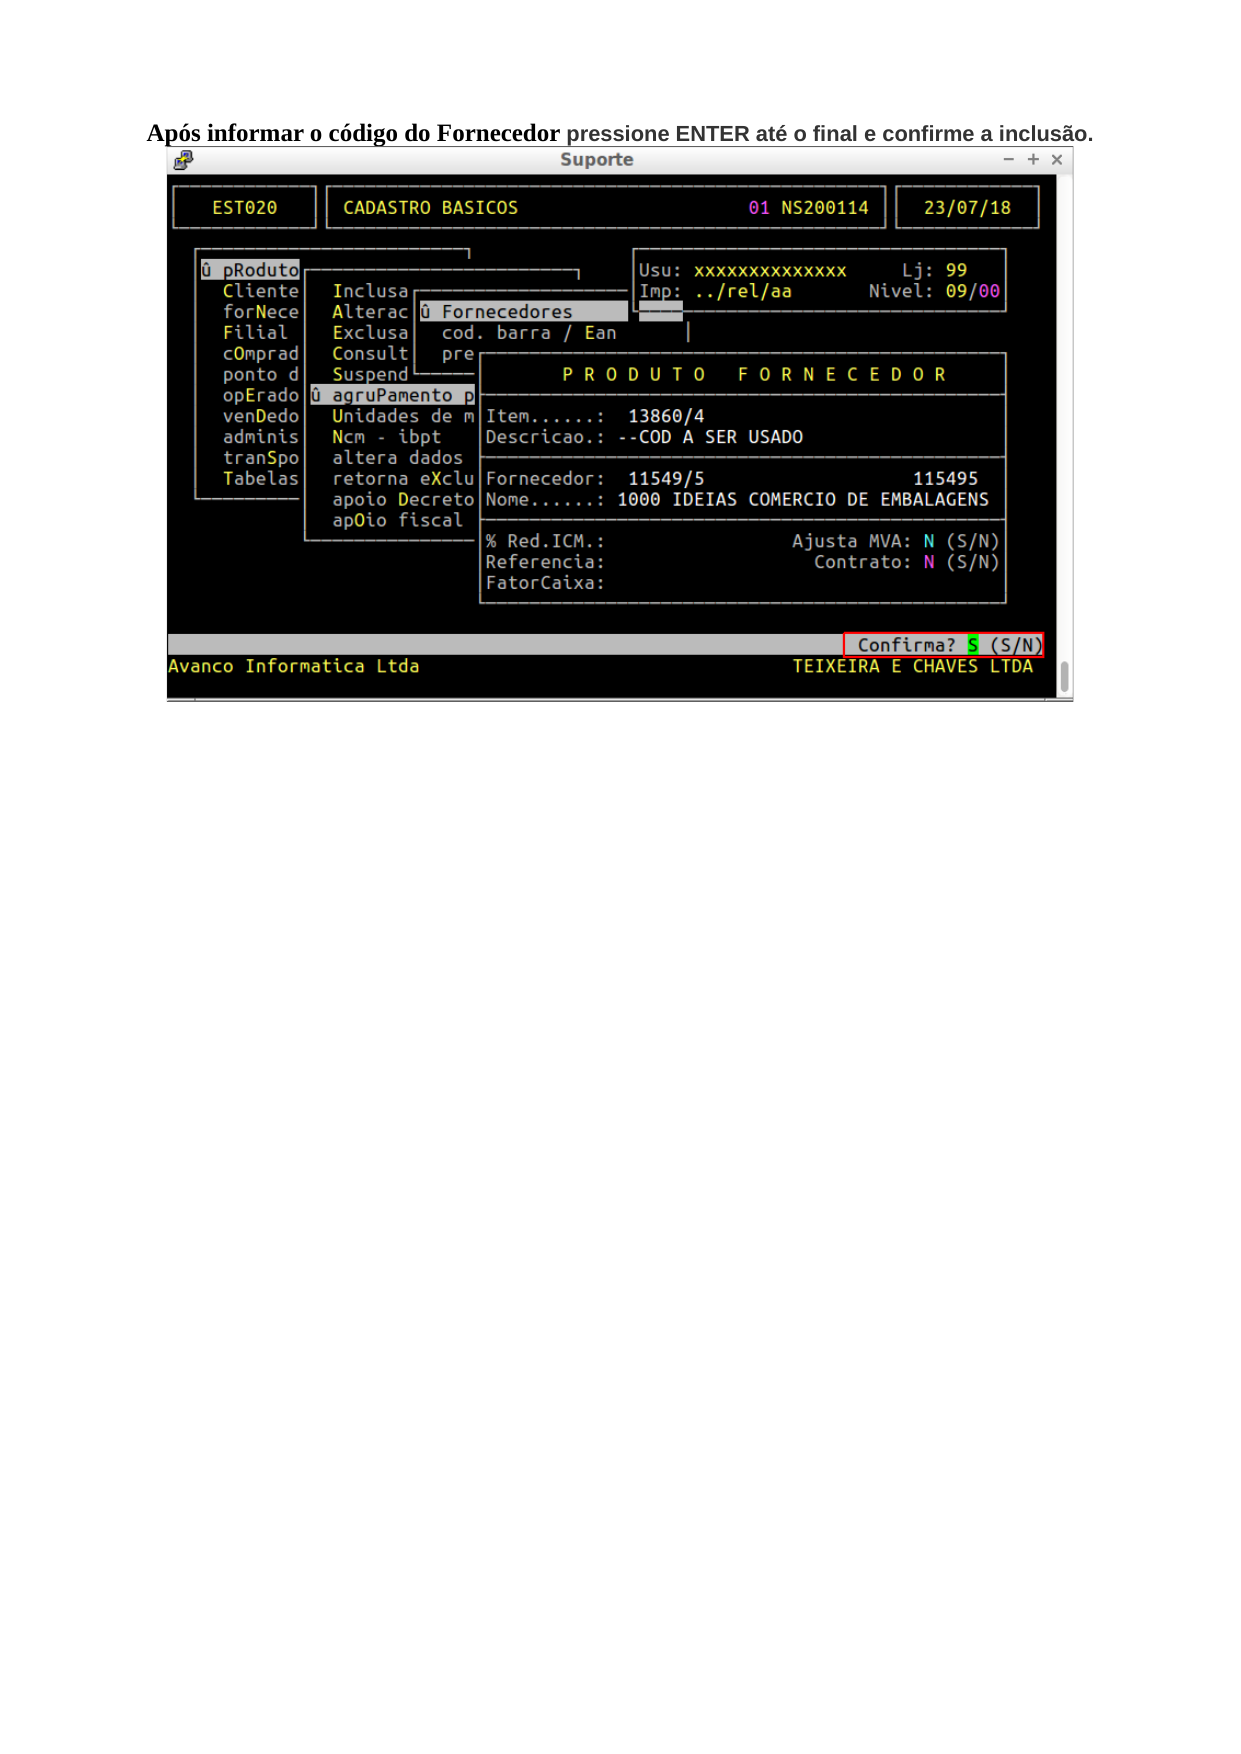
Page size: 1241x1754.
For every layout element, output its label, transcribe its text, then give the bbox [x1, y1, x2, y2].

text Após informar o código do Fornecedor pressione ENTER até o final e confirme a inclusão. [118, 118, 1122, 147]
picture [166, 146, 1074, 702]
